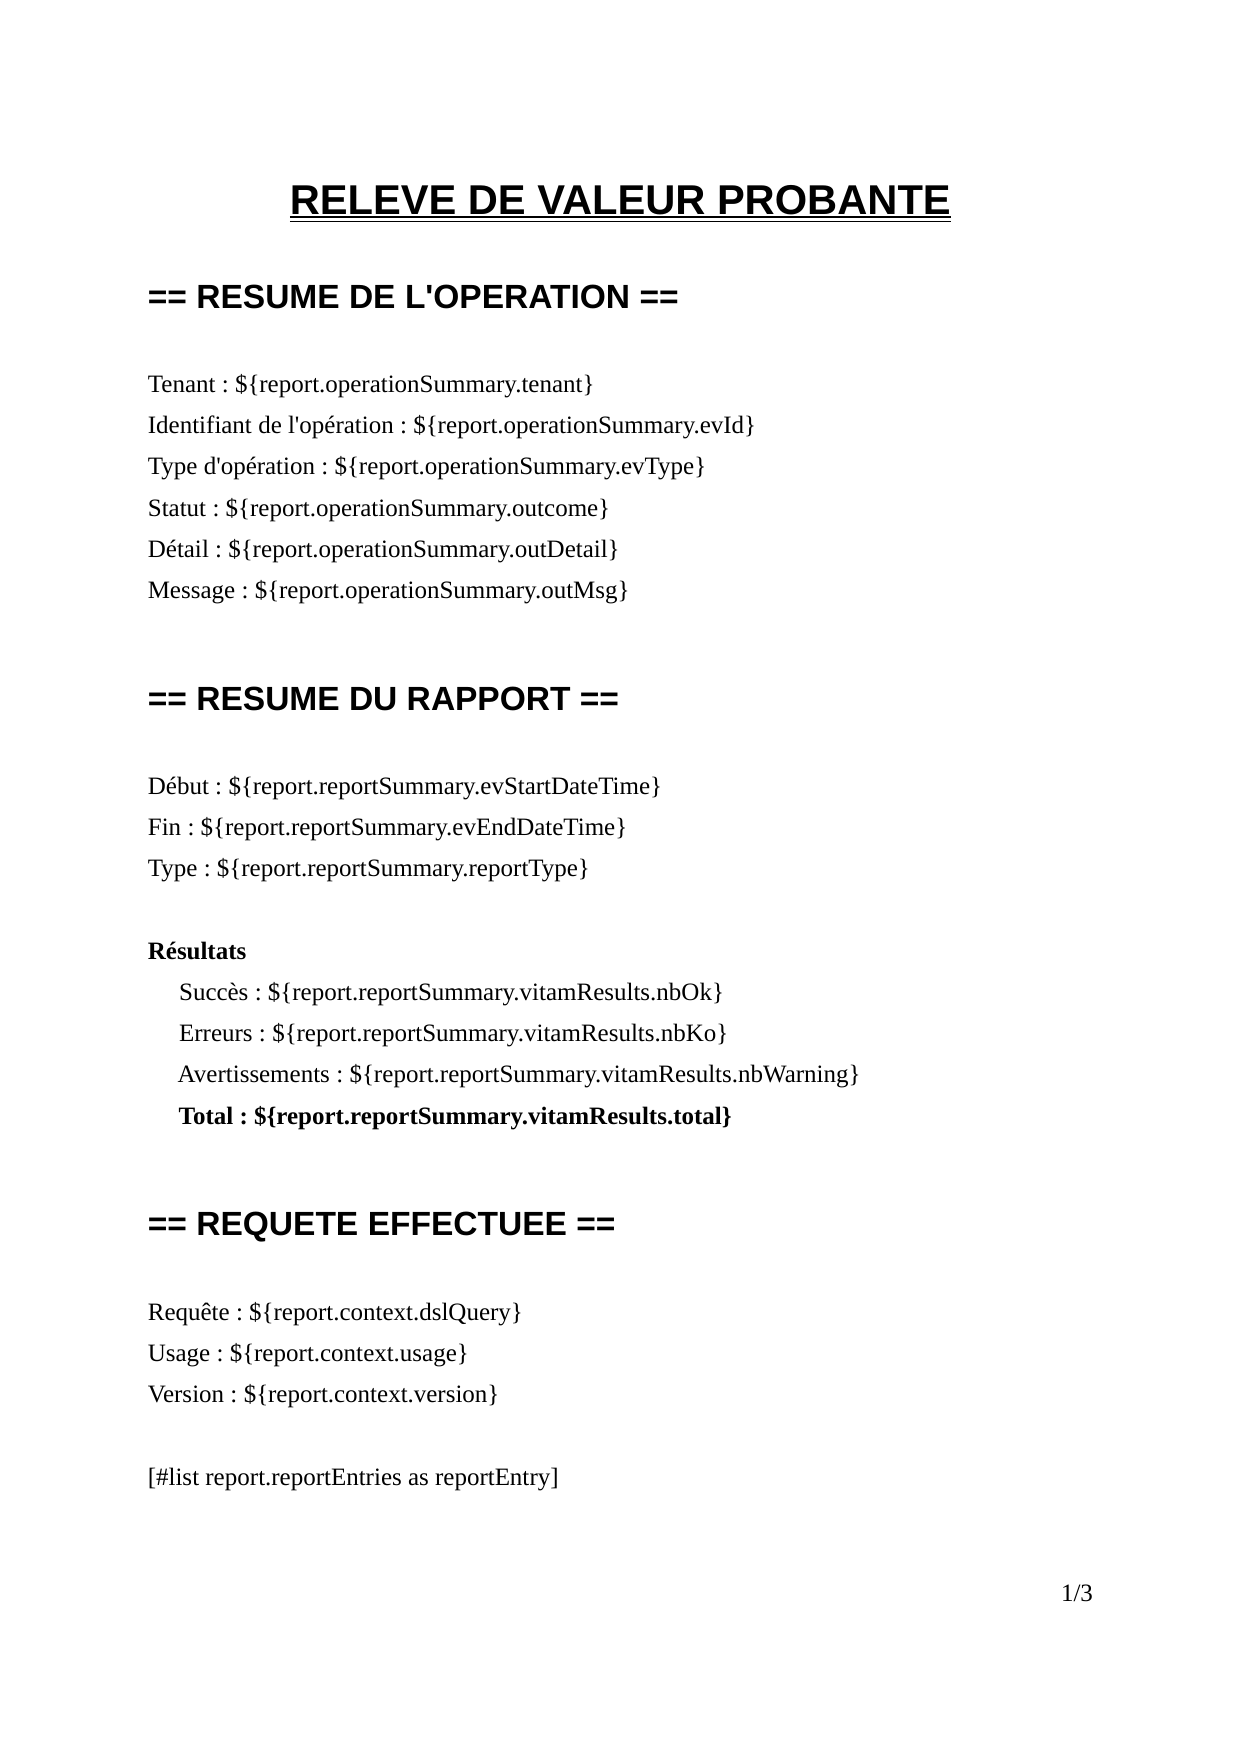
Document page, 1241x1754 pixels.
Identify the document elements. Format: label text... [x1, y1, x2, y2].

text Tenant : ${report.operationSummary.tenant} [148, 369, 1093, 398]
text Usage : ${report.context.usage} [148, 1338, 1093, 1367]
text Requête : ${report.context.dslQuery} [148, 1297, 1093, 1325]
text Type : ${report.reportSummary.reportType} [148, 853, 1093, 882]
text Total : ${report.reportSummary.vitamResults.total} [148, 1101, 1093, 1129]
text Début : ${report.reportSummary.evStartDateTime} [148, 771, 1093, 799]
text Résultats [148, 936, 1093, 964]
subtitle == REQUETE EFFECTUEE == [148, 1204, 1093, 1243]
text [#list report.reportEntries as reportEntry] [148, 1462, 1093, 1490]
text Type d'opération : ${report.operationSummary.evType} [148, 451, 1093, 480]
text Erreurs : ${report.reportSummary.vitamResults.nbKo} [148, 1018, 1093, 1047]
text Détail : ${report.operationSummary.outDetail} [148, 534, 1093, 563]
text Identifiant de l'opération : ${report.operationSummary.evId} [148, 410, 1093, 439]
text Succès : ${report.reportSummary.vitamResults.nbOk} [148, 977, 1093, 1006]
text Version : ${report.context.version} [148, 1379, 1093, 1408]
subtitle == RESUME DE L'OPERATION == [148, 276, 1093, 315]
text Message : ${report.operationSummary.outMsg} [148, 575, 1093, 604]
text Avertissements : ${report.reportSummary.vitamResults.nbWarning} [148, 1059, 1093, 1088]
text Fin : ${report.reportSummary.evEndDateTime} [148, 812, 1093, 841]
subtitle == RESUME DU RAPPORT == [148, 678, 1093, 717]
text Statut : ${report.operationSummary.outcome} [148, 493, 1093, 521]
